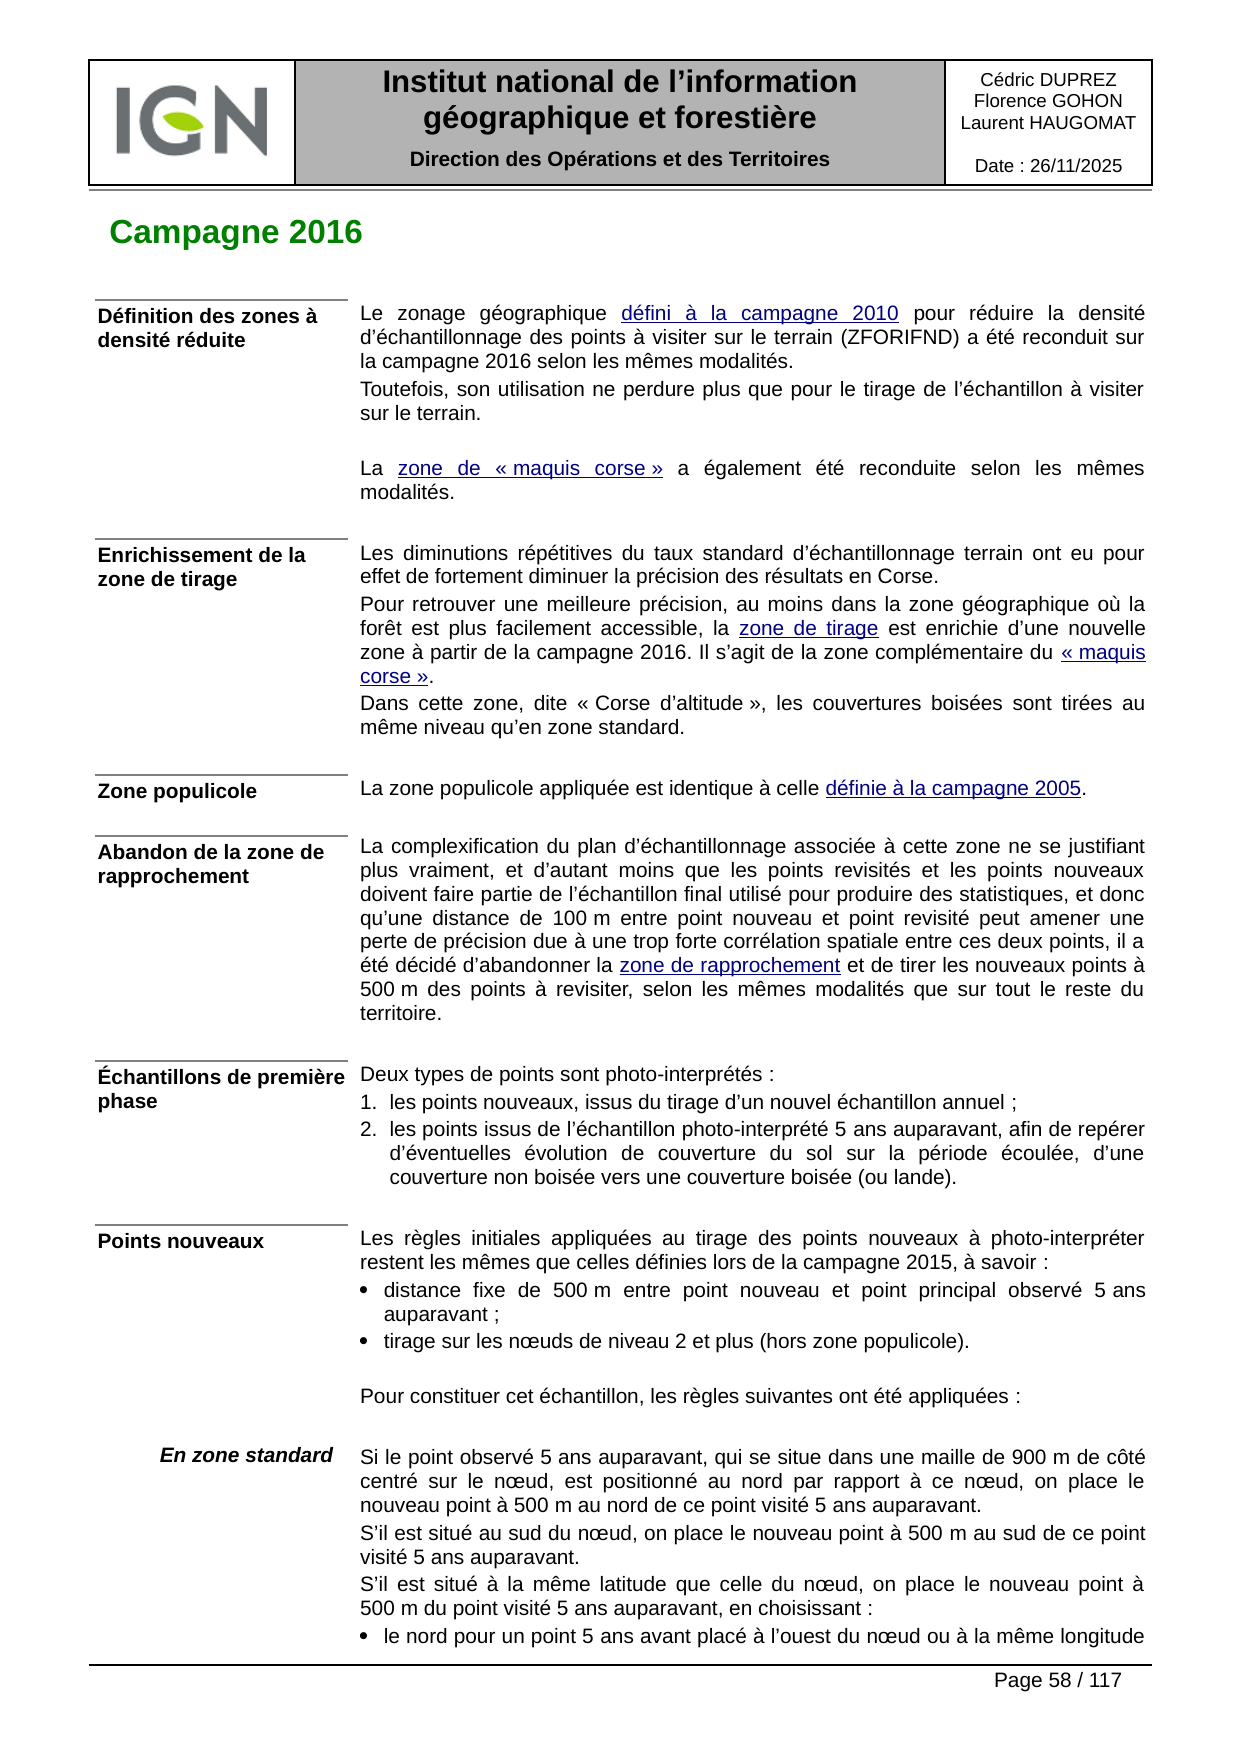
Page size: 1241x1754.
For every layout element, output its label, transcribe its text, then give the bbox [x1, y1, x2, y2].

table_cell Les diminutions répétitives du taux standard d’échantillonnage terrain ont eu pour effet de fortement diminuer la précision des résultats en Corse. Pour retrouver une meilleure précision, au moins dans la zone géographique où la forêt est plus facilement accessible, la zone de tirage est enrichie d’une nouvelle zone à partir de la campagne 2016. Il s’agit de la zone complémentaire du « maquis corse ». Dans cette zone, dite « Corse d’altitude », les couvertures boisées sont tirées au même niveau qu’en zone standard. [354, 537, 1152, 773]
table_cell La complexification du plan d’échantillonnage associée à cette zone ne se justifiant plus vraiment, et d’autant moins que les points revisités et les points nouveaux doivent faire partie de l’échantillon final utilisé pour produire des statistiques, et donc qu’une distance de 100 m entre point nouveau et point revisité peut amener une perte de précision due à une trop forte corrélation spatiale entre ces deux points, il a été décidé d’abandonner la zone de rapprochement et de tirer les nouveaux points à 500 m des points à revisiter, selon les mêmes modalités que sur tout le reste du territoire. [354, 834, 1152, 1059]
table_cell Zone populicole [89, 773, 354, 833]
picture [91, 62, 293, 180]
table_cell Abandon de la zone de rapprochement [89, 834, 354, 1059]
table_cell Échantillons de première phase [89, 1059, 354, 1222]
table_cell Les règles initiales appliquées au tirage des points nouveaux à photo-interpréter restent les mêmes que celles définies lors de la campagne 2015, à savoir : distance fixe de 500 m entre point nouveau et point principal observé 5 ans auparavant ; tirage sur les nœuds de niveau 2 et plus (hors zone populicole). Pour constituer cet échantillon, les règles suivantes ont été appliquées : [354, 1223, 1152, 1442]
table_header Définition des zones à densité réduite [89, 298, 354, 537]
table_cell La zone populicole appliquée est identique à celle définie à la campagne 2005. [354, 773, 1152, 833]
table_cell Enrichissement de la zone de tirage [89, 537, 354, 773]
table_cell En zone standard [89, 1442, 354, 1653]
table_cell Si le point observé 5 ans auparavant, qui se situe dans une maille de 900 m de côté centré sur le nœud, est positionné au nord par rapport à ce nœud, on place le nouveau point à 500 m au nord de ce point visité 5 ans auparavant. S’il est situé au sud du nœud, on place le nouveau point à 500 m au sud de ce point visité 5 ans auparavant. S’il est situé à la même latitude que celle du nœud, on place le nouveau point à 500 m du point visité 5 ans auparavant, en choisissant : le nord pour un point 5 ans avant placé à l’ouest du nœud ou à la même longitude (cas très improbable d’un point tiré sur le nœud) ; le sud pour un point 5 ans avant placé à l’est du nœud. Cas particulier : quand le nouveau point tombe en dehors du territoire, on change le sens du décalage par rapport au point 5 ans avant défini ci-dessus, afin de conserver une distance de 500 m entre les points des deux campagnes et de ramener le nouveau point dans le territoire (chaque nœud disposant ainsi d’au moins un point sur les deux campagnes). Dans les rares cas où ça ne fonctionne pas (point toujours hors territoire), on positionne le nouveau point à 500 m du point précédent dans une direction aléatoire jusqu’à ce qu’il soit dans le territoire. On ajoute à chaque point un transect de 1 km de long centré sur le point, pour la recherche d’intersection avec des formations linéaires (haies et alignements d’arbres). L’azimut du transect est calculé à partir de l’abscisse et de l’ordonnée du nœud dans la grille décennale auquel est rattaché le point principal, selon la formule suivante : le signe % représente l’opération « modulo » (résultat de la division entière). [354, 1442, 1152, 1653]
subtitle Campagne 2016 [88, 190, 1152, 271]
table_header Le zonage géographique défini à la campagne 2010 pour réduire la densité d’échantillonnage des points à visiter sur le terrain (ZFORIFND) a été reconduit sur la campagne 2016 selon les mêmes modalités. Toutefois, son utilisation ne perdure plus que pour le tirage de l’échantillon à visiter sur le terrain. La zone de « maquis corse » a également été reconduite selon les mêmes modalités. [354, 298, 1152, 537]
table_cell Deux types de points sont photo-interprétés : les points nouveaux, issus du tirage d’un nouvel échantillon annuel ; les points issus de l’échantillon photo-interprété 5 ans auparavant, afin de repérer d’éventuelles évolution de couverture du sol sur la période écoulée, d’une couverture non boisée vers une couverture boisée (ou lande). [354, 1059, 1152, 1222]
table_cell Points nouveaux [89, 1223, 354, 1442]
